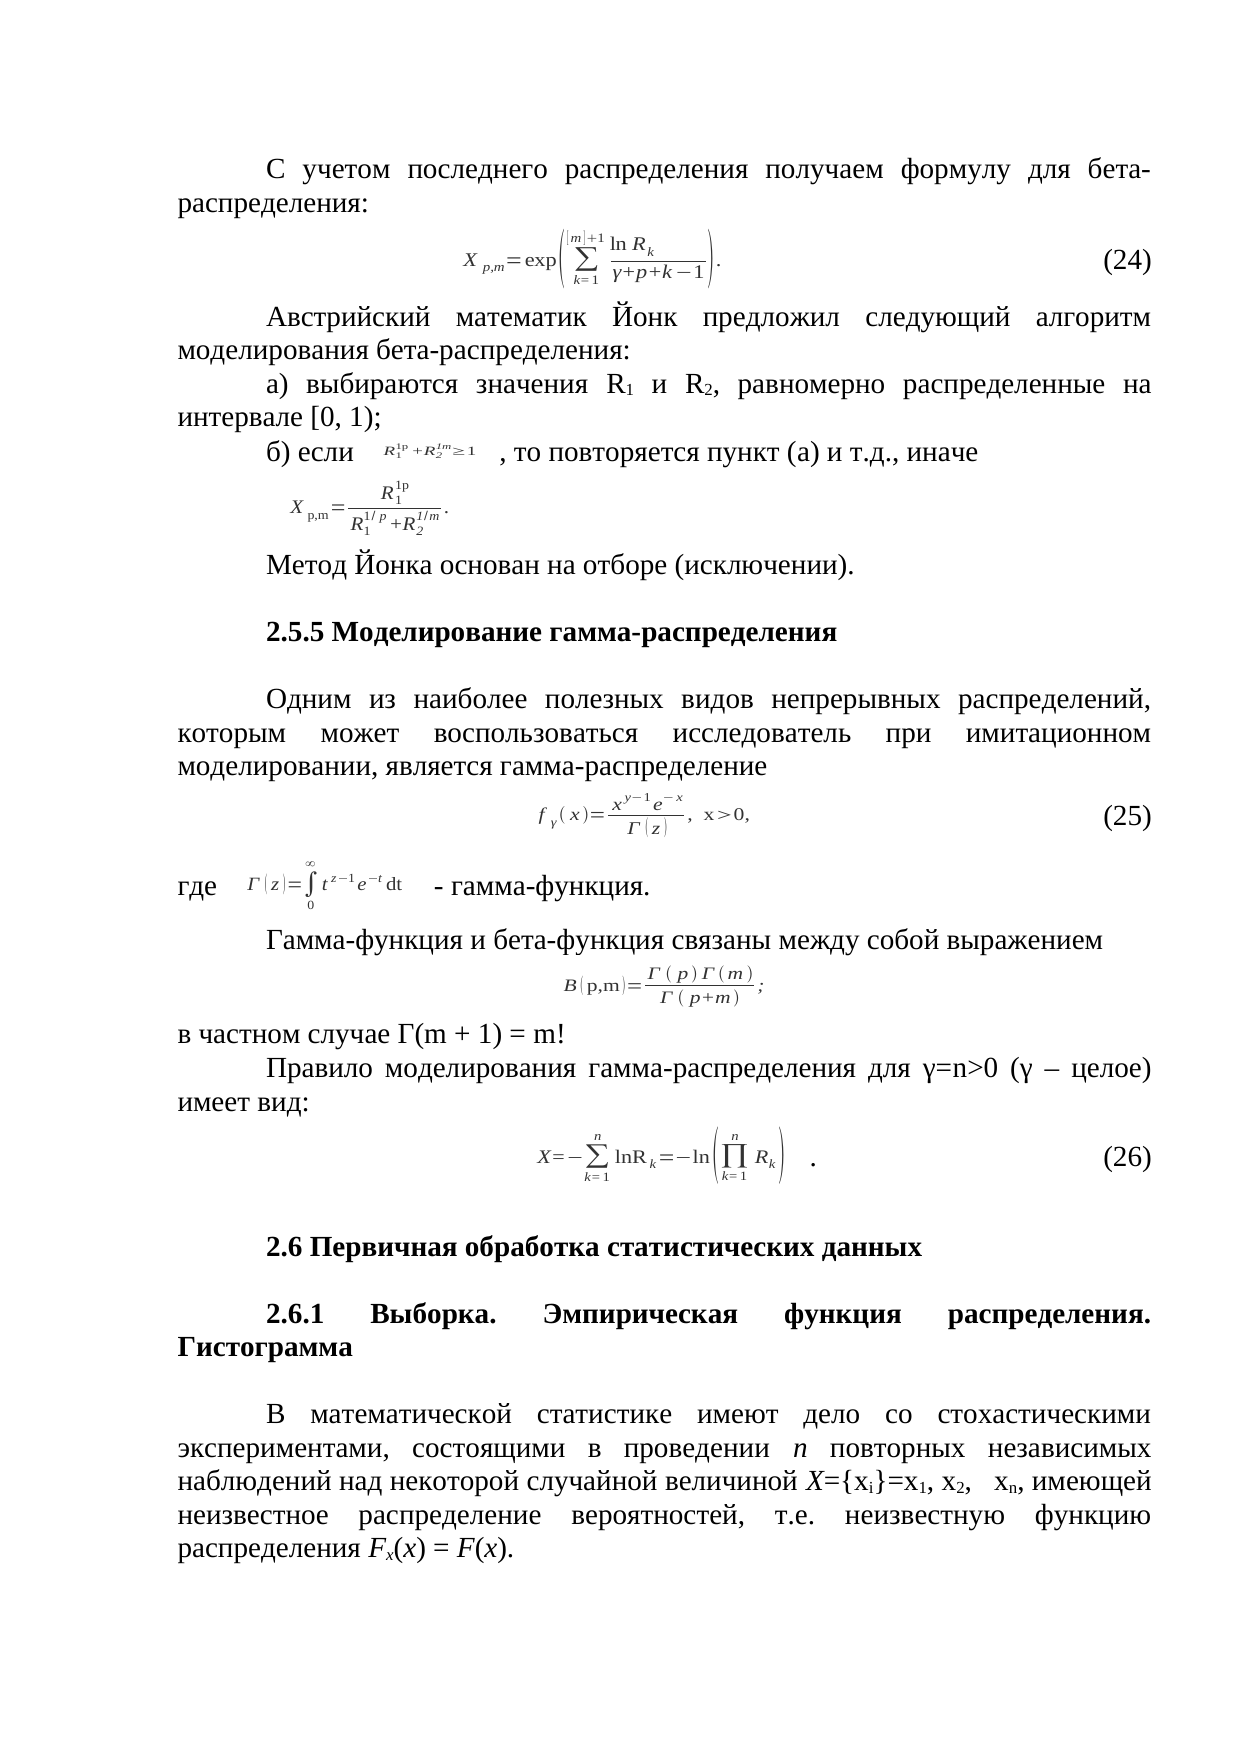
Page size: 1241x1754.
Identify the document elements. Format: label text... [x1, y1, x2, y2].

text Метод Йонка основан на отборе (исключении). [177, 547, 1152, 581]
text Гамма-функция и бета-функция связаны между собой выражением [177, 922, 1152, 955]
text - гамма-функция. [426, 848, 1152, 922]
text 2.6 Первичная обработка статистических данных [177, 1229, 1152, 1262]
text в частном случае Г(m + 1) = m! [177, 1017, 1152, 1050]
text (24) [746, 219, 1152, 299]
text [177, 219, 438, 299]
text б) если [177, 433, 361, 470]
text 2.5.5 Моделирование гамма-распределения [177, 614, 1152, 648]
text . (26) [809, 1117, 1152, 1195]
text Австрийский математик Йонк предложил следующий алгоритм моделирования бета-распределения: [177, 299, 1152, 366]
text а) выбираются значения R1 и R2, равномерно распределенные на интервале [0, 1); [177, 366, 1152, 433]
text С учетом последнего распределения получаем формулу для бета-распределения: [177, 152, 1152, 219]
text Одним из наиболее полезных видов непрерывных распределений, которым может воспользоваться исследователь при имитационном моделировании, является гамма-распределение [177, 681, 1152, 782]
text [177, 782, 512, 848]
text В математической статистике имеют дело со стохастическими экспериментами, состоящими в проведении n повторных независимых наблюдений над некоторой случайной величиной X={xi}=x1, x2, xn, имеющей неизвестное распределение вероятностей, т.е. неизвестную функцию распределения Fx(х) = F(х). [177, 1396, 1152, 1564]
text (25) [774, 782, 1152, 848]
text Правило моделирования гамма-распределения для γ=n>0 (γ – целое) имеет вид: [177, 1050, 1152, 1117]
text где [177, 848, 224, 922]
text 2.6.1 Выборка. Эмпирическая функция распределения. Гистограмма [177, 1296, 1152, 1363]
text [177, 1117, 512, 1195]
text , то повторяется пункт (a) и т.д., иначе [499, 433, 1152, 470]
